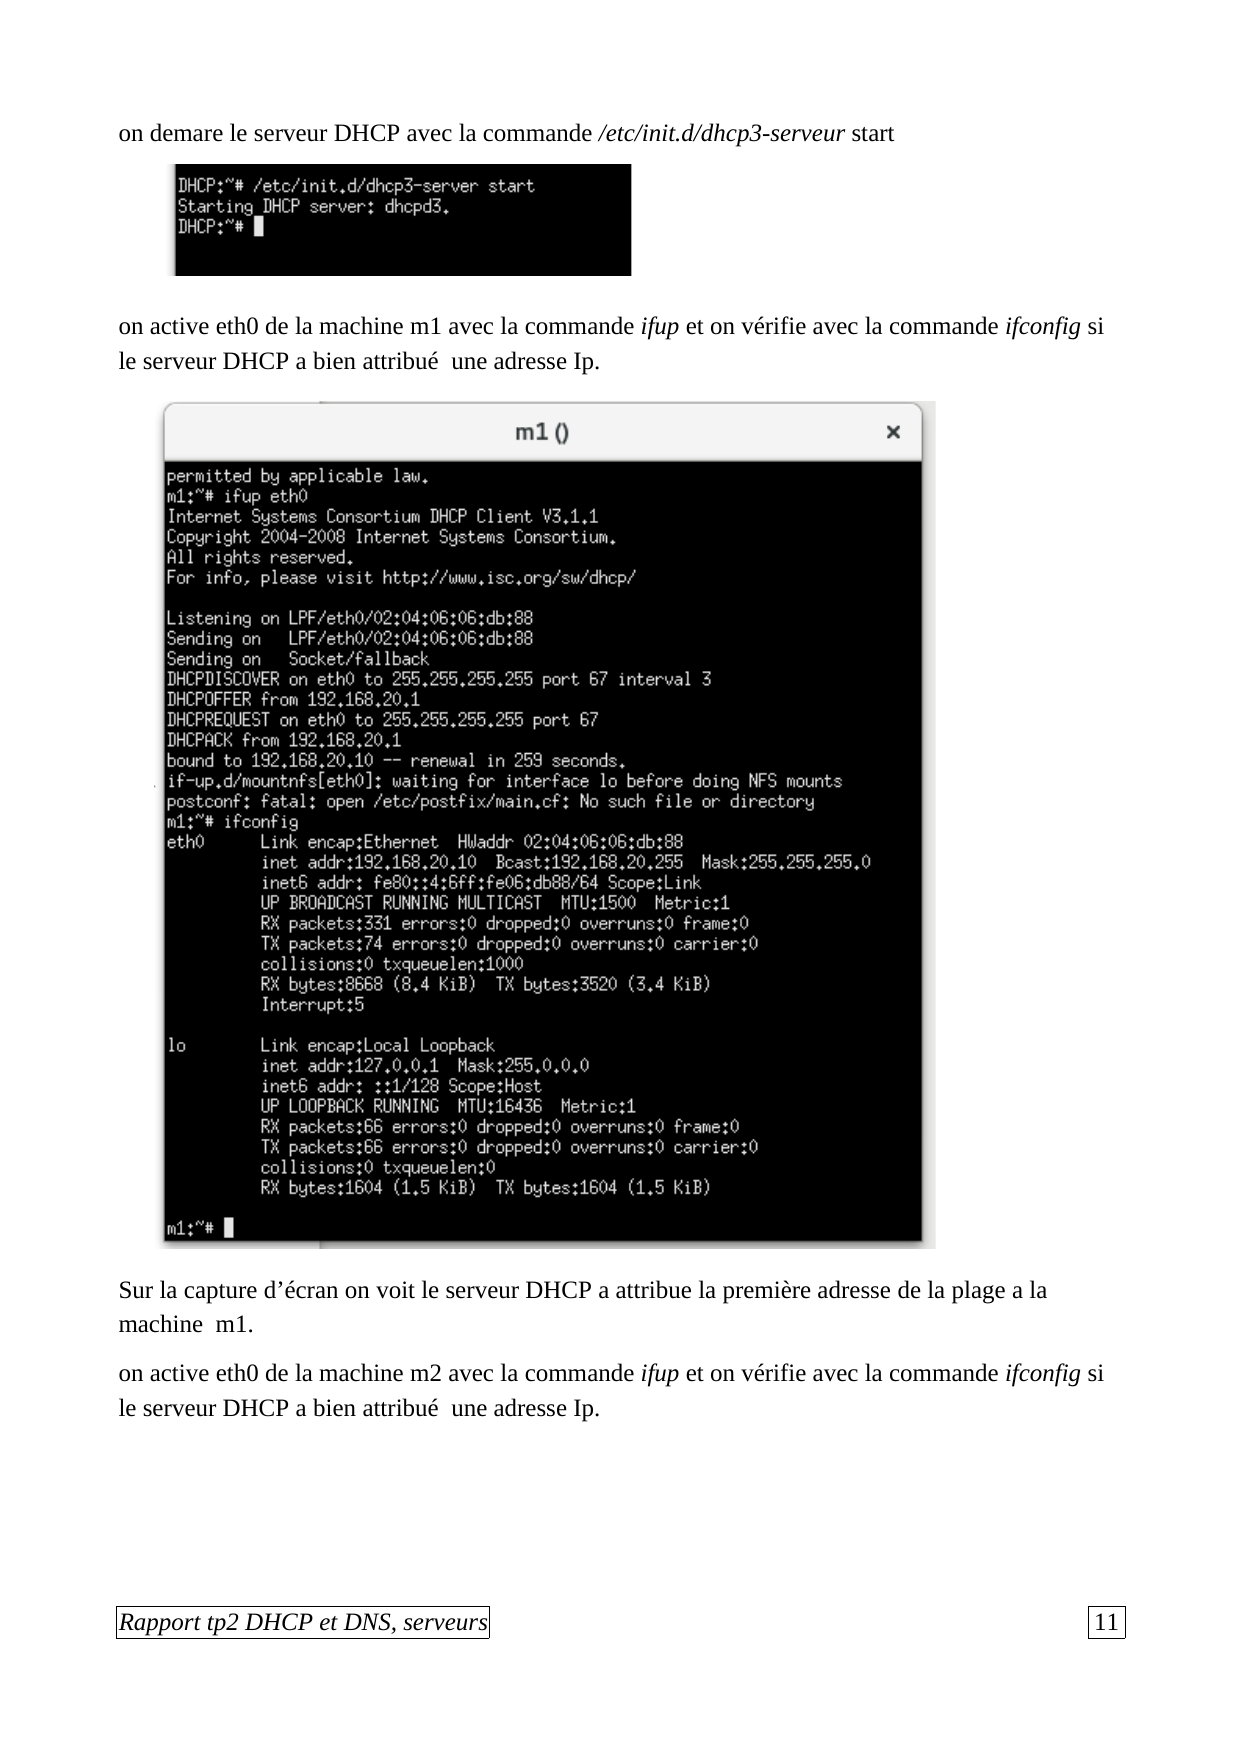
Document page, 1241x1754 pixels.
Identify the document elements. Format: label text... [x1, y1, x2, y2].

text on demare le serveur DHCP avec la commande /etc/init.d/dhcp3-serveur start [118, 118, 1192, 147]
picture [165, 164, 632, 276]
text on active eth0 de la machine m1 avec la commande ifup et on vérifie avec la commande ifconfig si le serveur DHCP a bien attribué une adresse Ip. [118, 311, 1114, 374]
picture [154, 401, 936, 1249]
text Sur la capture d’écran on voit le serveur DHCP a attribue la première adresse de la plage a la machine m1. [118, 1275, 1114, 1338]
text on active eth0 de la machine m2 avec la commande ifup et on vérifie avec la commande ifconfig si le serveur DHCP a bien attribué une adresse Ip. [118, 1358, 1114, 1422]
